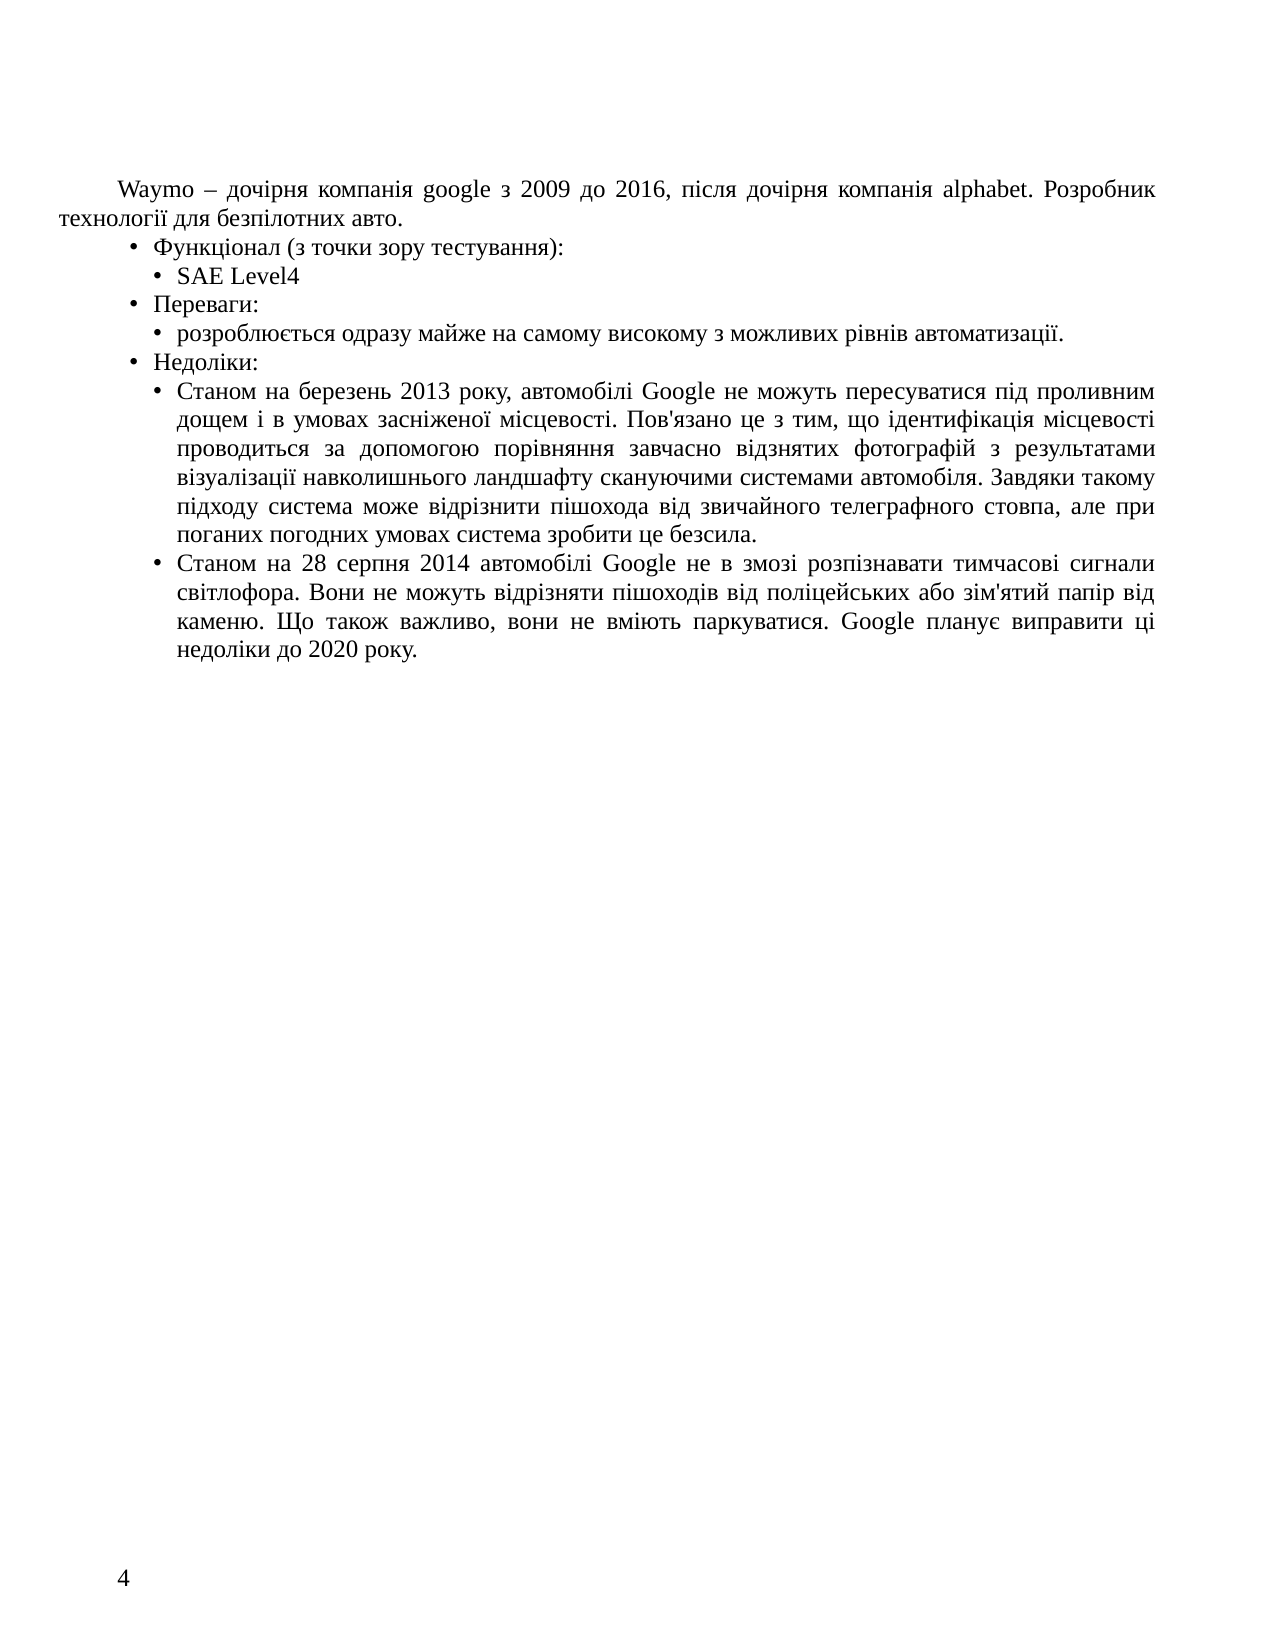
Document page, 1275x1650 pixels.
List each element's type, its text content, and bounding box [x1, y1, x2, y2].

text Waymo – дочірня компанія google з 2009 до 2016, після дочірня компанія alphabet. Розробник технології для безпілотних авто. [58, 174, 1156, 232]
list SAE Level4 [153, 261, 1156, 289]
list Станом на березень 2013 року, автомобілі Google не можуть пересуватися під проливним дощем і в умовах засніженої місцевості. Пов'язано це з тим, що ідентифікація місцевості проводиться за допомогою порівняння завчасно відзнятих фотографій з результатами візуалізації навколишнього ландшафту скануючими системами автомобіля. Завдяки такому підходу система може відрізнити пішохода від звичайного телеграфного стовпа, але при поганих погодних умовах система зробити це безсила. [153, 376, 1156, 548]
list Переваги: [129, 289, 1156, 318]
list Функціонал (з точки зору тестування): [129, 232, 1156, 261]
list Станом на 28 серпня 2014 автомобілі Google не в змозі розпізнавати тимчасові сигнали світлофора. Вони не можуть відрізняти пішоходів від поліцейських або зім'ятий папір від каменю. Що також важливо, вони не вміють паркуватися. Google планує виправити ці недоліки до 2020 року. [153, 548, 1156, 663]
list розроблюється одразу майже на самому високому з можливих рівнів автоматизації. [153, 318, 1156, 347]
list Недоліки: [129, 347, 1156, 376]
